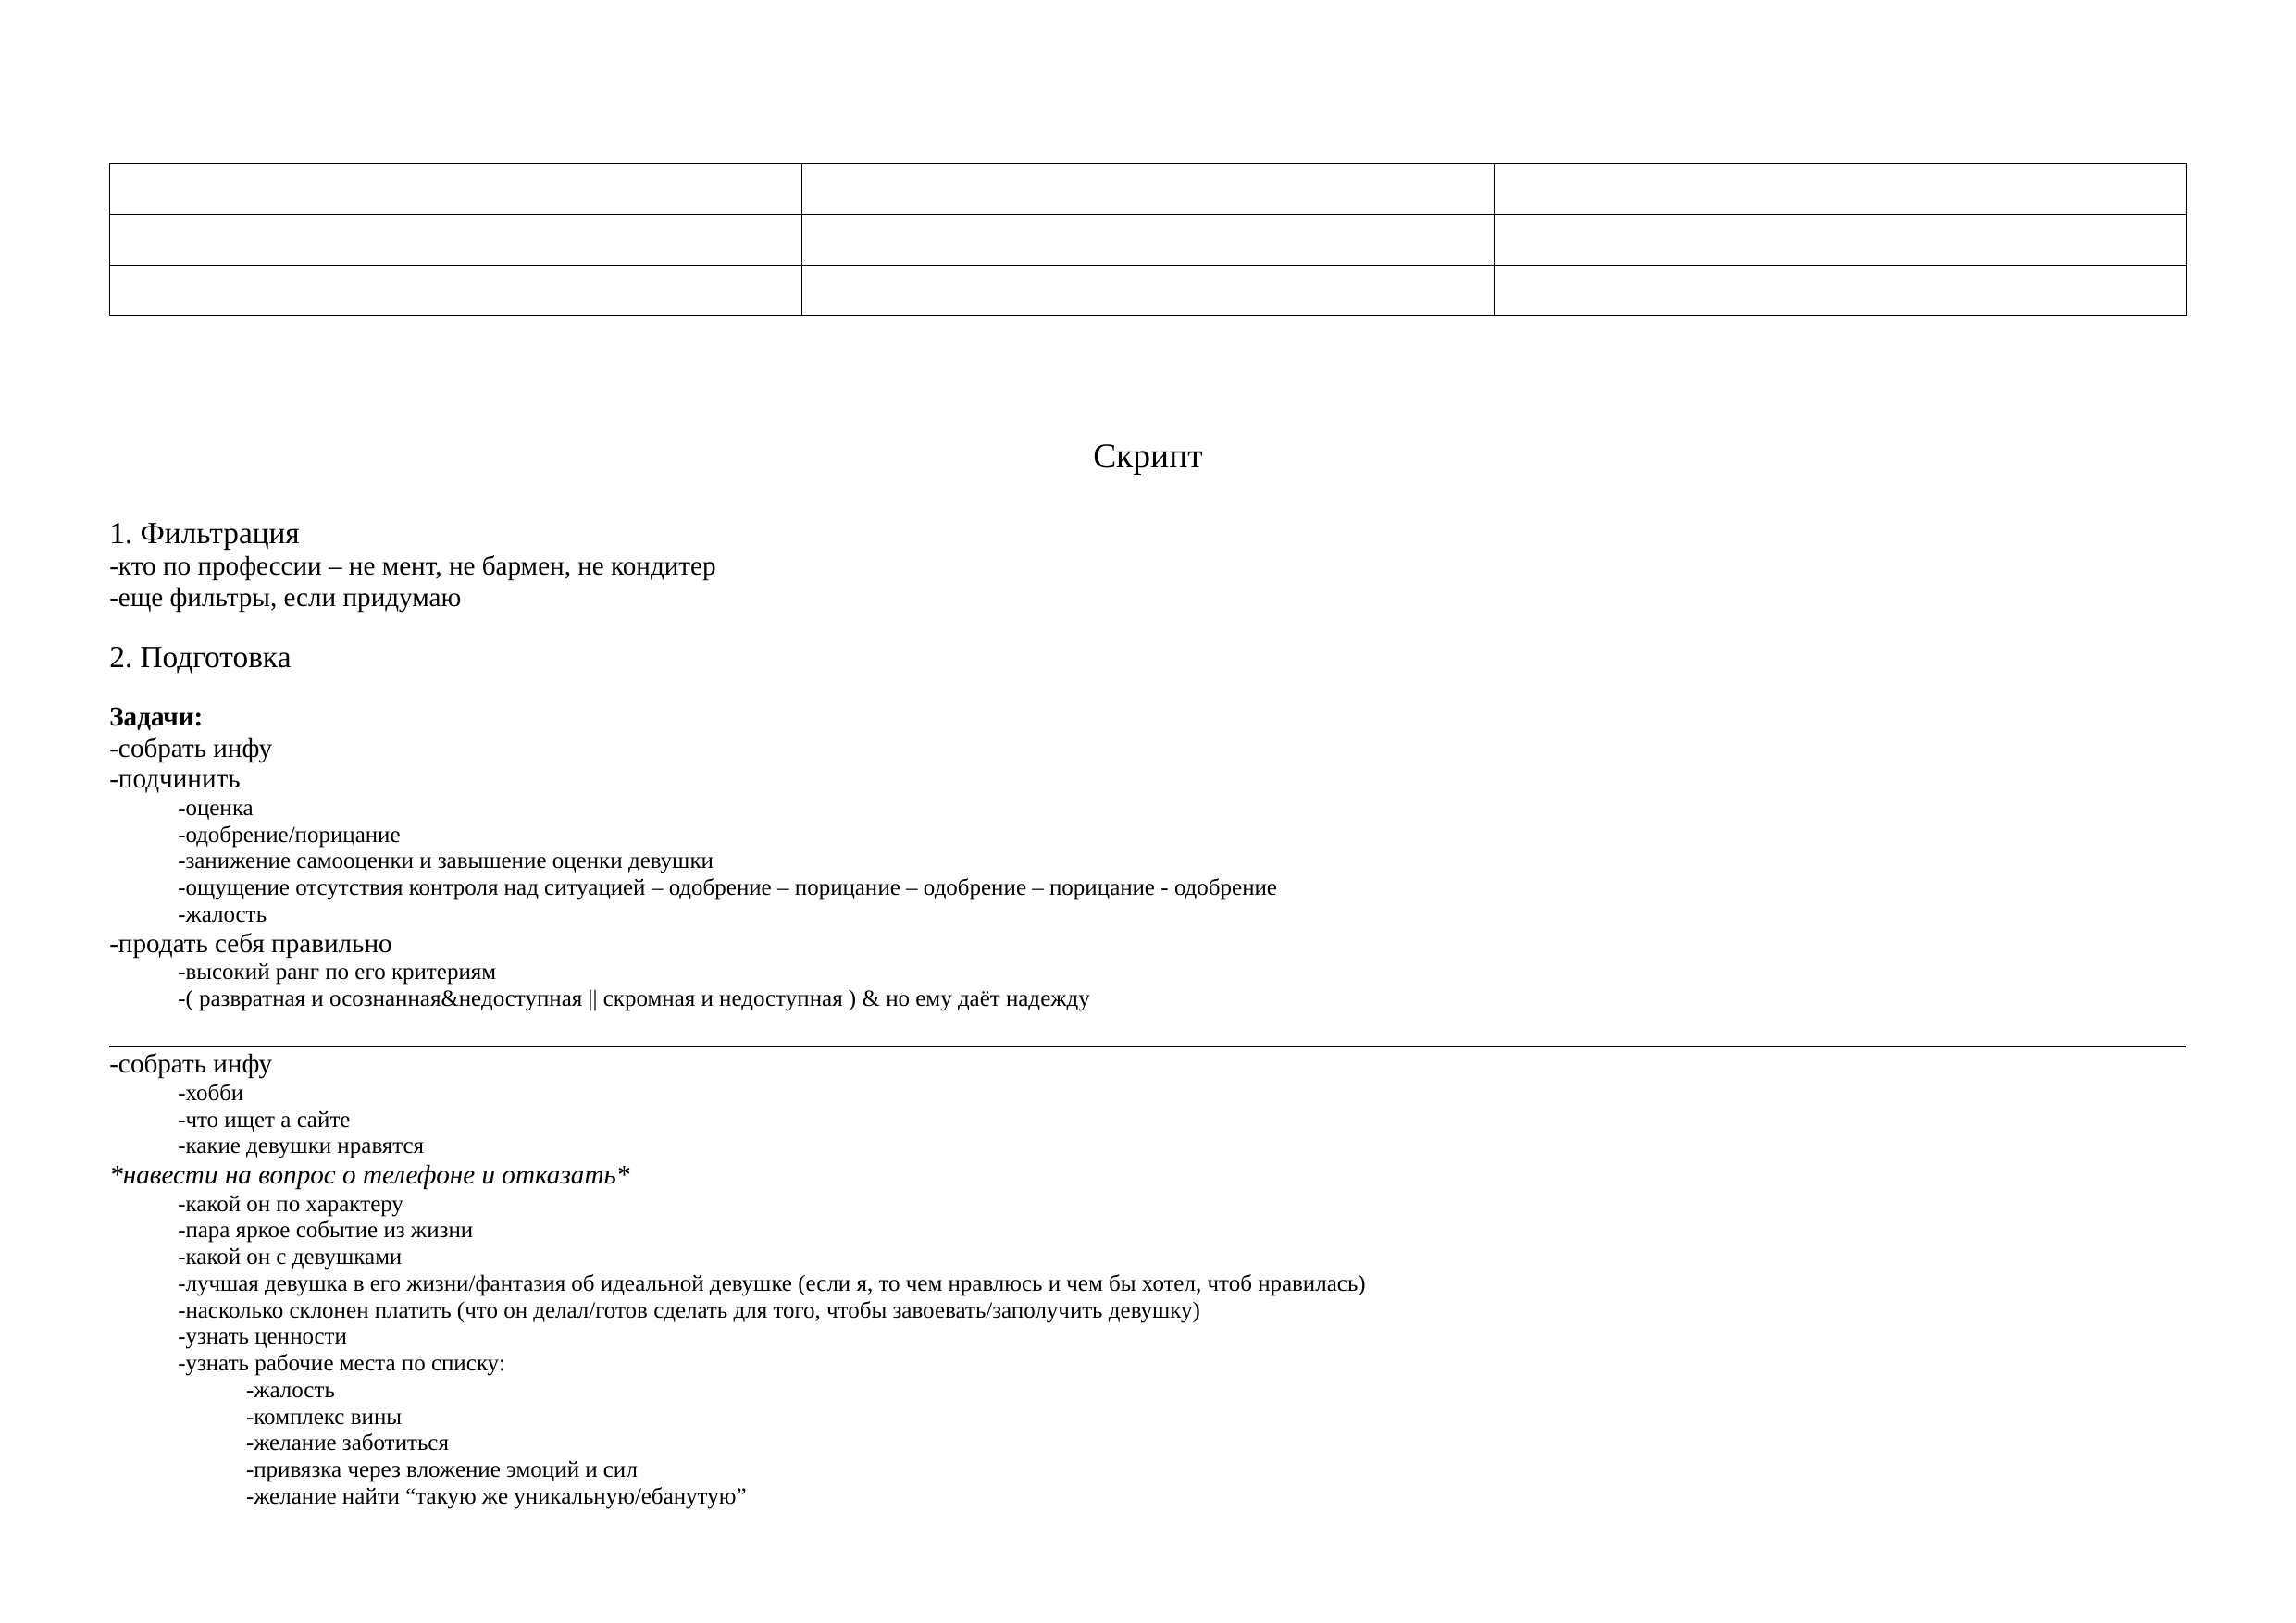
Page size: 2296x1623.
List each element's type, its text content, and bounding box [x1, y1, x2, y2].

text -что ищет а сайте [109, 1106, 2186, 1132]
text -продать себя правильно [109, 927, 2186, 958]
table_cell [1495, 215, 2186, 265]
text -привязка через вложение эмоций и сил [109, 1456, 2186, 1482]
table_cell [1495, 266, 2186, 315]
text -желание заботиться [109, 1429, 2186, 1456]
text -( развратная и осознанная&недоступная || скромная и недоступная ) & но ему даёт надежду [109, 985, 2186, 1011]
text -хобби [109, 1079, 2186, 1106]
text -узнать рабочие места по списку: [109, 1349, 2186, 1376]
text Скрипт [109, 435, 2186, 475]
text 1. Фильтрация [109, 514, 2186, 550]
table_cell [110, 266, 801, 315]
text 2. Подготовка [109, 638, 2186, 675]
text -пара яркое событие из жизни [109, 1216, 2186, 1243]
text -высокий ранг по его критериям [109, 958, 2186, 985]
text -кто по профессии – не мент, не бармен, не кондитер [109, 550, 2186, 581]
text *навести на вопрос о телефоне и отказать* [109, 1158, 2186, 1190]
table_cell [1495, 164, 2186, 214]
text -какой он с девушками [109, 1243, 2186, 1270]
text -собрать инфу [109, 732, 2186, 762]
text -желание найти “такую же уникальную/ебанутую” [109, 1482, 2186, 1509]
table_cell [110, 164, 801, 214]
text -насколько склонен платить (что он делал/готов сделать для того, чтобы завоевать/заполучить девушку) [109, 1296, 2186, 1322]
text -узнать ценности [109, 1322, 2186, 1349]
text -ощущение отсутствия контроля над ситуацией – одобрение – порицание – одобрение – порицание - одобрение [109, 873, 2186, 900]
text -какой он по характеру [109, 1190, 2186, 1216]
text -одобрение/порицание [109, 821, 2186, 848]
table_cell [110, 215, 801, 265]
table_cell [802, 215, 1494, 265]
text -жалость [109, 1376, 2186, 1403]
text Задачи: [109, 700, 2186, 732]
text -комплекс вины [109, 1403, 2186, 1429]
text -подчинить [109, 762, 2186, 794]
text -занижение самооценки и завышение оценки девушки [109, 848, 2186, 873]
text -собрать инфу [109, 1047, 2186, 1079]
text -лучшая девушка в его жизни/фантазия об идеальной девушке (если я, то чем нравлюсь и чем бы хотел, чтоб нравилась) [109, 1270, 2186, 1296]
table_cell [802, 164, 1494, 214]
text -оценка [109, 794, 2186, 821]
text -жалость [109, 900, 2186, 927]
table_cell [802, 266, 1494, 315]
text -какие девушки нравятся [109, 1132, 2186, 1158]
text -еще фильтры, если придумаю [109, 581, 2186, 613]
